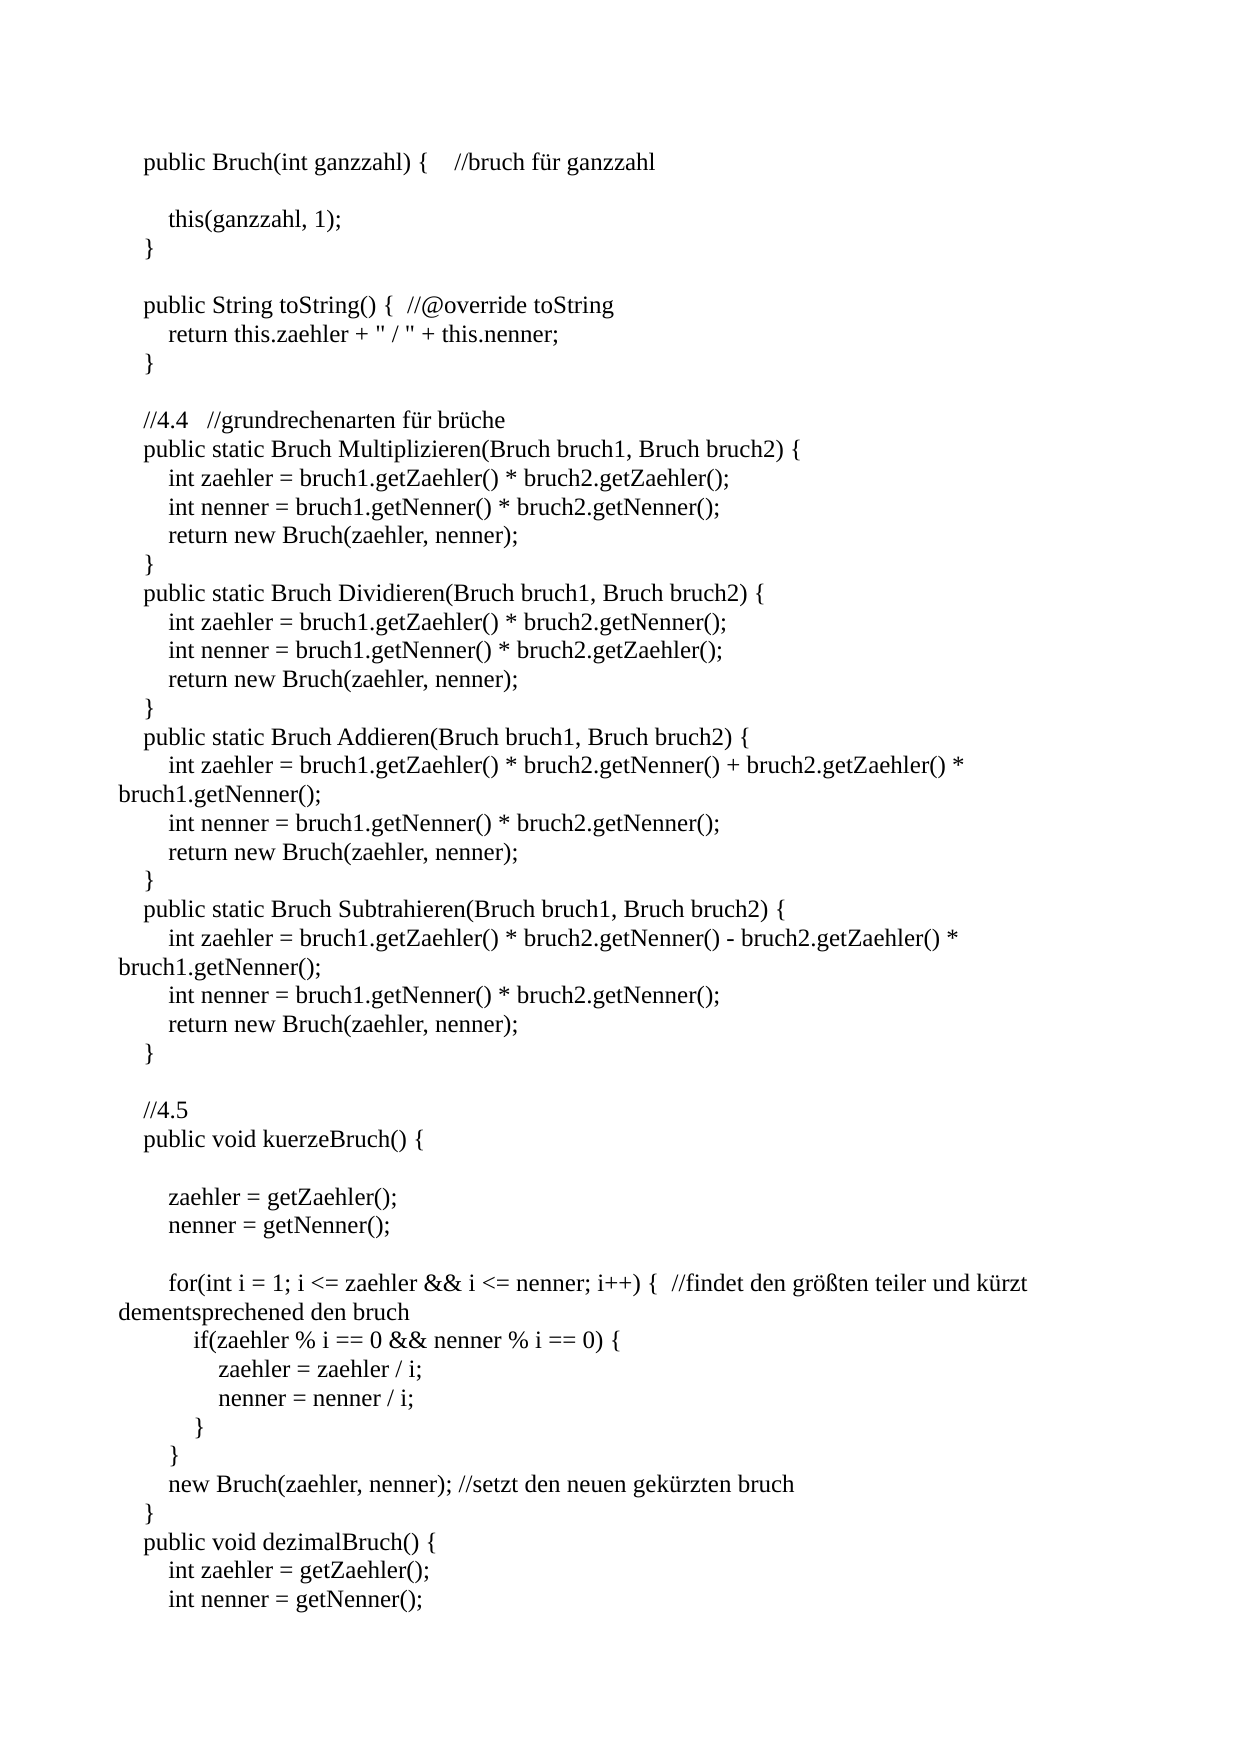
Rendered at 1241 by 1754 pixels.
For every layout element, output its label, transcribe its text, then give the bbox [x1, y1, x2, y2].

text new Bruch(zaehler, nenner); //setzt den neuen gekürzten bruch [118, 1469, 1122, 1498]
text } [118, 1038, 1122, 1067]
text int nenner = bruch1.getNenner() * bruch2.getZaehler(); [118, 636, 1122, 664]
text public void kuerzeBruch() { [118, 1124, 1122, 1153]
text int nenner = bruch1.getNenner() * bruch2.getNenner(); [118, 808, 1122, 837]
text nenner = nenner / i; [118, 1383, 1122, 1412]
text public static Bruch Multiplizieren(Bruch bruch1, Bruch bruch2) { [118, 434, 1122, 463]
text //4.5 [118, 1096, 1122, 1124]
text for(int i = 1; i <= zaehler && i <= nenner; i++) { //findet den größten teiler und kürzt dementsprechened den bruch [118, 1268, 1122, 1326]
text return new Bruch(zaehler, nenner); [118, 837, 1122, 866]
text } [118, 348, 1122, 377]
text public String toString() { //@override toString [118, 291, 1122, 319]
text int nenner = bruch1.getNenner() * bruch2.getNenner(); [118, 492, 1122, 521]
text } [118, 233, 1122, 262]
text } [118, 693, 1122, 722]
text return new Bruch(zaehler, nenner); [118, 521, 1122, 549]
text public static Bruch Subtrahieren(Bruch bruch1, Bruch bruch2) { [118, 894, 1122, 923]
text return new Bruch(zaehler, nenner); [118, 664, 1122, 693]
text } [118, 1412, 1122, 1441]
text int nenner = bruch1.getNenner() * bruch2.getNenner(); [118, 981, 1122, 1009]
text public static Bruch Addieren(Bruch bruch1, Bruch bruch2) { [118, 722, 1122, 751]
text return this.zaehler + " / " + this.nenner; [118, 319, 1122, 348]
text if(zaehler % i == 0 && nenner % i == 0) { [118, 1326, 1122, 1354]
text nenner = getNenner(); [118, 1211, 1122, 1239]
text public static Bruch Dividieren(Bruch bruch1, Bruch bruch2) { [118, 578, 1122, 607]
text } [118, 866, 1122, 894]
text int zaehler = bruch1.getZaehler() * bruch2.getNenner() + bruch2.getZaehler() * bruch1.getNenner(); [118, 751, 1122, 808]
text zaehler = zaehler / i; [118, 1354, 1122, 1383]
text int zaehler = bruch1.getZaehler() * bruch2.getNenner() - bruch2.getZaehler() * bruch1.getNenner(); [118, 923, 1122, 981]
text //4.4 //grundrechenarten für brüche [118, 406, 1122, 434]
text int zaehler = bruch1.getZaehler() * bruch2.getNenner(); [118, 607, 1122, 636]
text int zaehler = getZaehler(); [118, 1556, 1122, 1584]
text } [118, 1498, 1122, 1527]
text zaehler = getZaehler(); [118, 1182, 1122, 1211]
text int zaehler = bruch1.getZaehler() * bruch2.getZaehler(); [118, 463, 1122, 492]
text int nenner = getNenner(); [118, 1584, 1122, 1613]
text public void dezimalBruch() { [118, 1527, 1122, 1556]
text public Bruch(int ganzzahl) { //bruch für ganzzahl [118, 147, 1122, 176]
text } [118, 1441, 1122, 1469]
text return new Bruch(zaehler, nenner); [118, 1009, 1122, 1038]
text } [118, 549, 1122, 578]
text this(ganzzahl, 1); [118, 204, 1122, 233]
